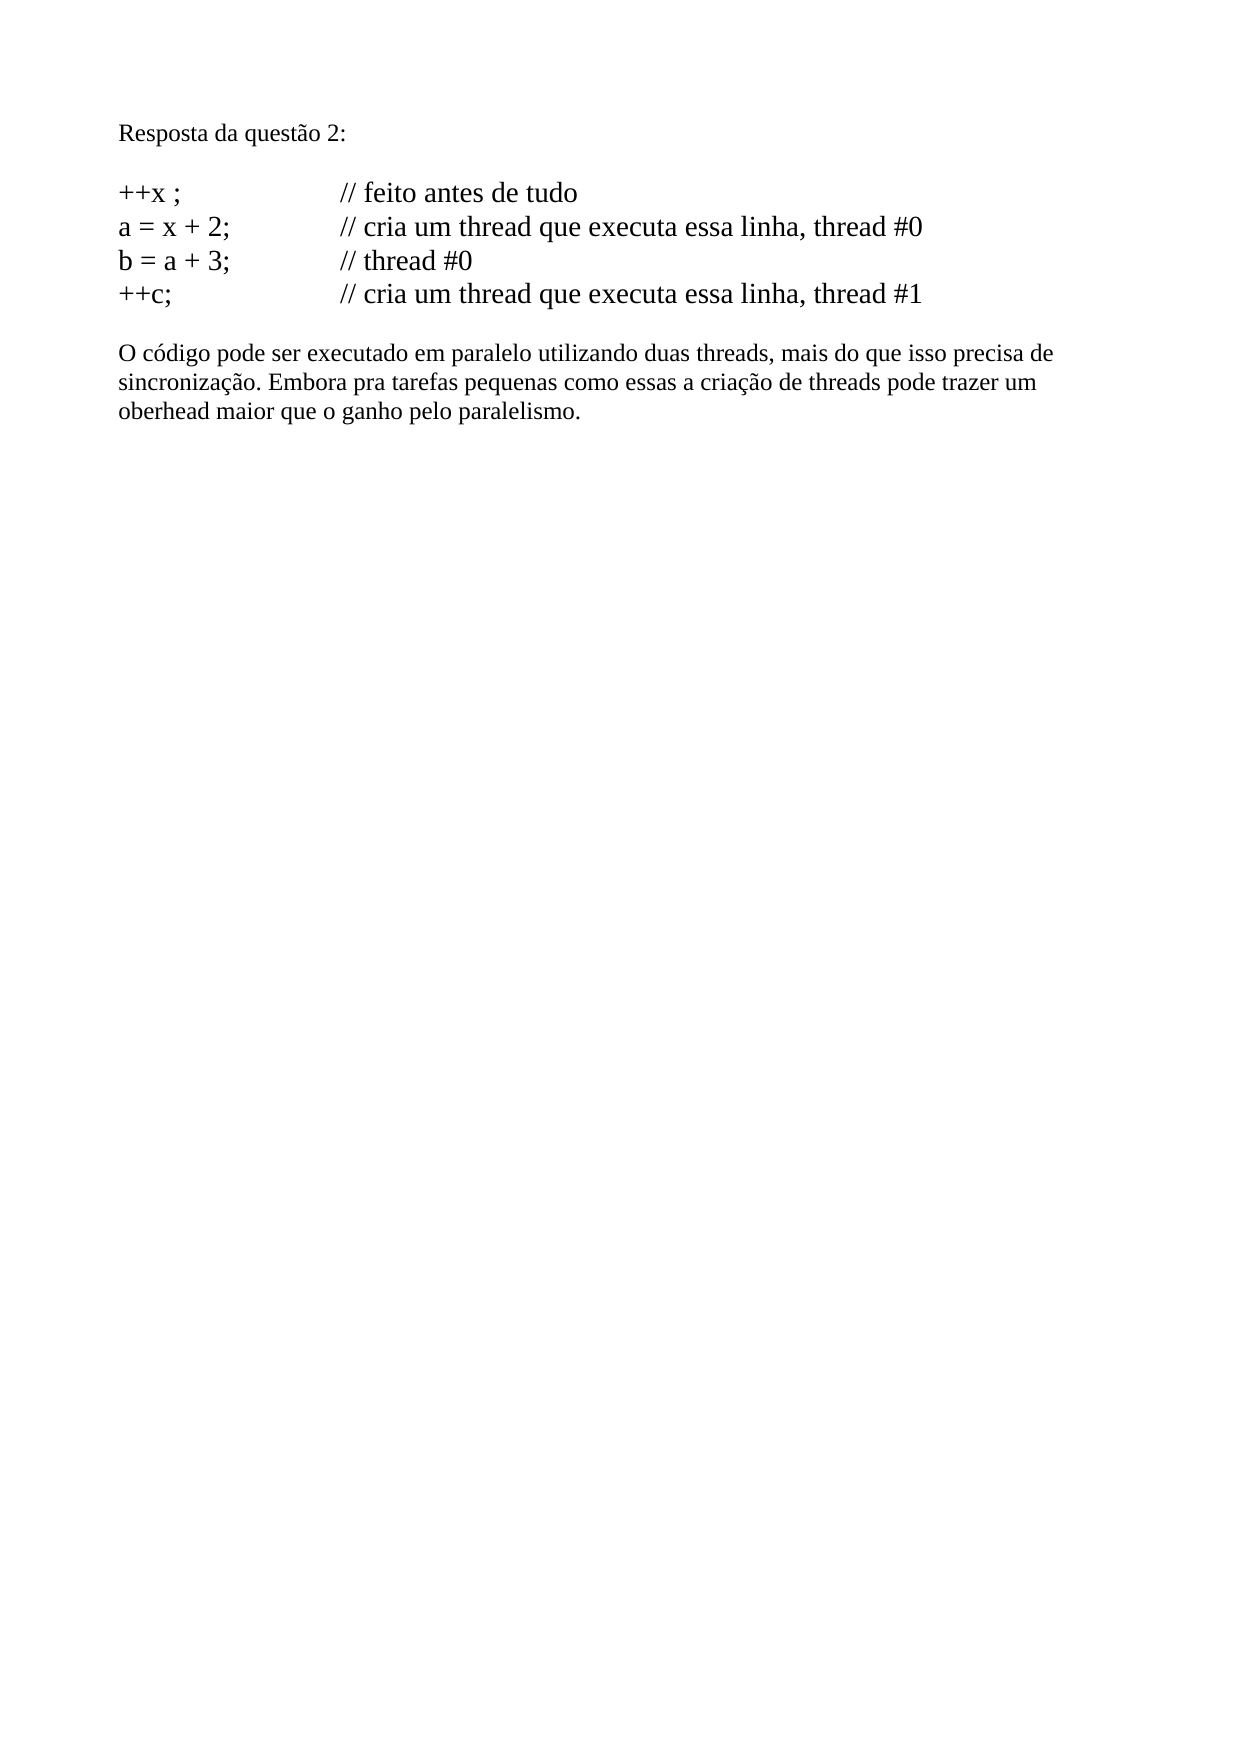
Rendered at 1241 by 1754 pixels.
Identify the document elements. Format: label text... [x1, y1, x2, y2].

text Resposta da questão 2: [118, 118, 1122, 147]
text b = a + 3; // thread #0 [118, 243, 1122, 276]
text ++x ; // feito antes de tudo [118, 176, 1122, 209]
text O código pode ser executado em paralelo utilizando duas threads, mais do que isso precisa de sincronização. Embora pra tarefas pequenas como essas a criação de threads pode trazer um oberhead maior que o ganho pelo paralelismo. [118, 338, 1122, 425]
text ++c; // cria um thread que executa essa linha, thread #1 [118, 276, 1122, 310]
text a = x + 2; // cria um thread que executa essa linha, thread #0 [118, 209, 1122, 243]
